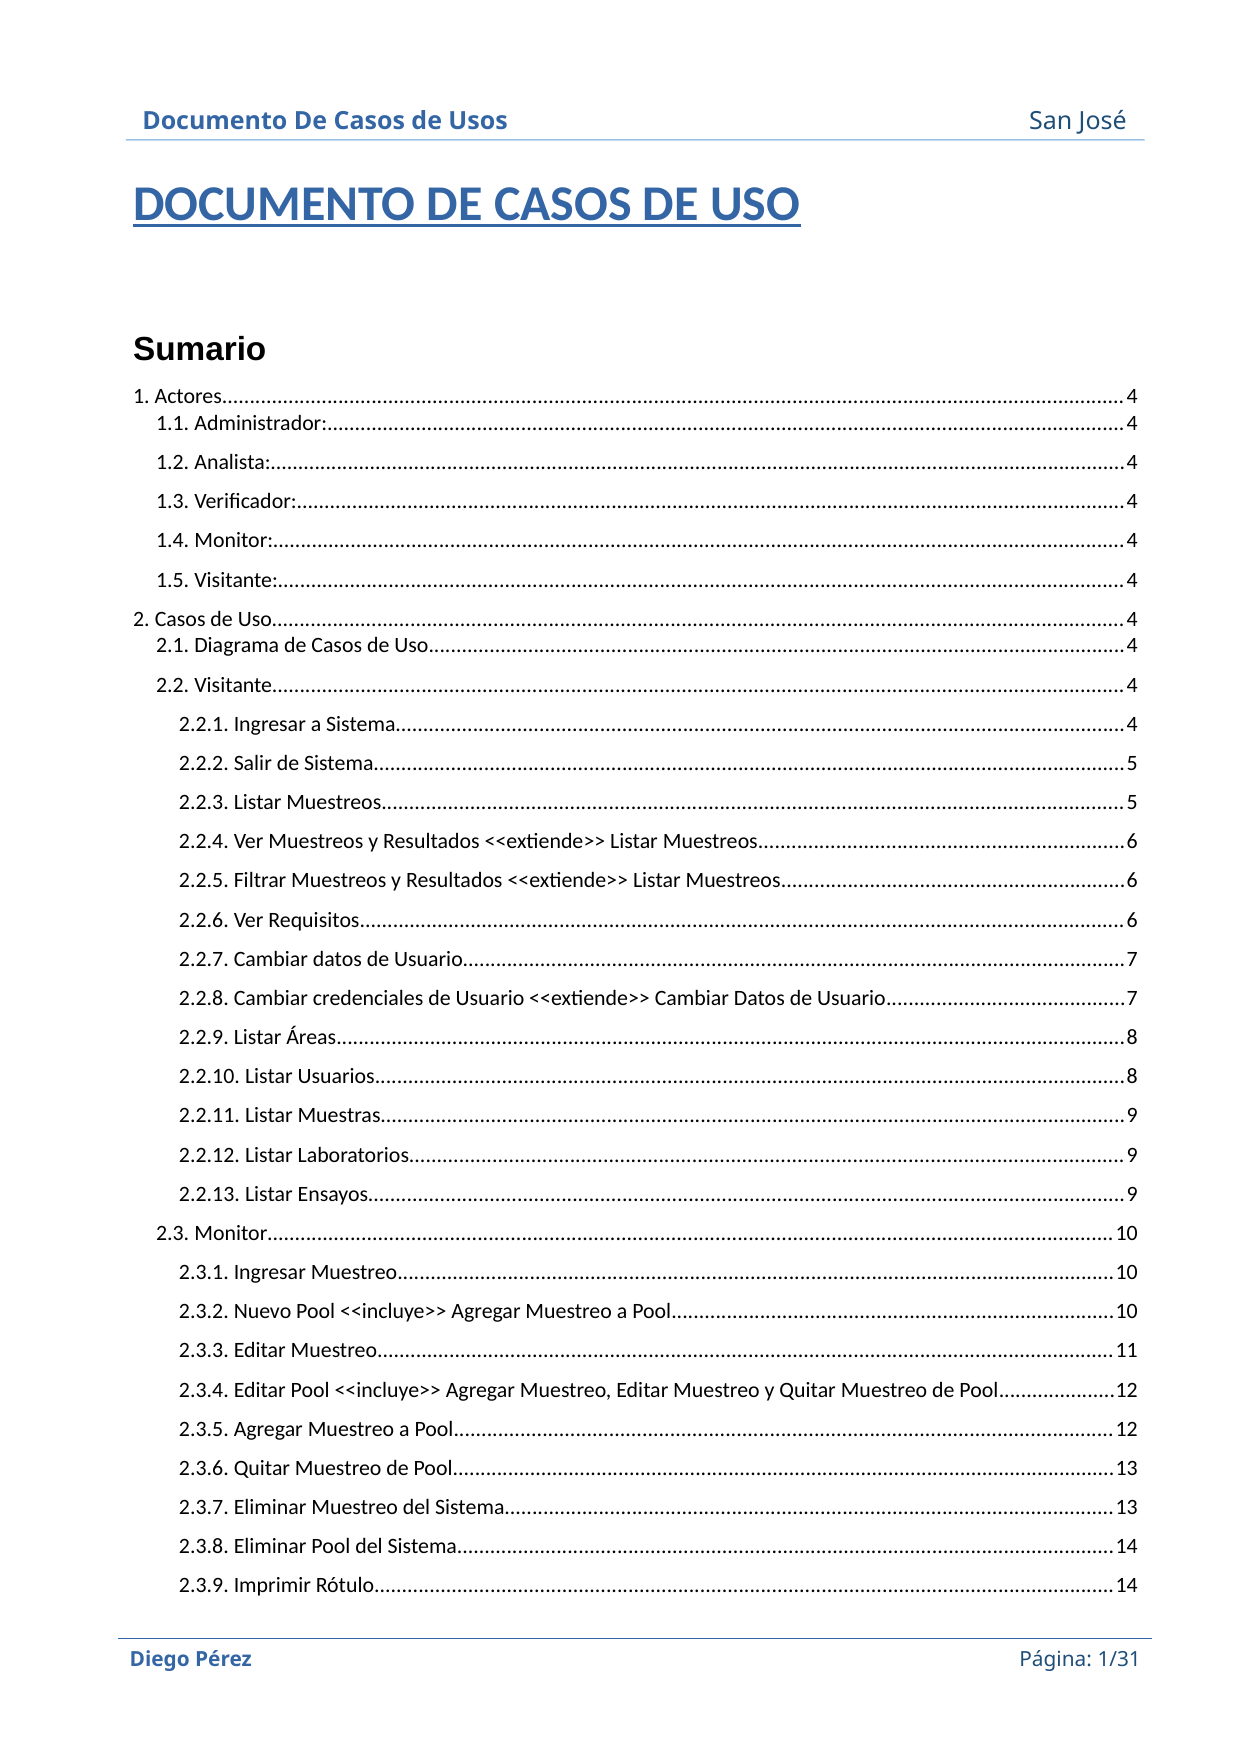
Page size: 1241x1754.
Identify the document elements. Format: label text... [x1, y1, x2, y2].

text 2.2. Visitante 4 [156, 671, 1137, 697]
text 2. Casos de Uso 4 [133, 605, 1137, 632]
text 1.3. Verificador: 4 [156, 487, 1137, 514]
text 2.1. Diagrama de Casos de Uso 4 [156, 632, 1137, 658]
text 2.2.7. Cambiar datos de Usuario 7 [179, 945, 1137, 972]
text 2.2.5. Filtrar Muestreos y Resultados <<extiende>> Listar Muestreos 6 [179, 867, 1137, 893]
subtitle Sumario [133, 328, 1137, 367]
text 2.3.4. Editar Pool <<incluye>> Agregar Muestreo, Editar Muestreo y Quitar Muestreo de Pool 12 [179, 1376, 1137, 1402]
text 2.2.12. Listar Laboratorios 9 [179, 1141, 1137, 1167]
text 2.3.5. Agregar Muestreo a Pool 12 [179, 1415, 1137, 1442]
text Documento de casos de uso [133, 172, 1137, 233]
text 2.3.6. Quitar Muestreo de Pool 13 [179, 1454, 1137, 1481]
text 2.2.13. Listar Ensayos 9 [179, 1180, 1137, 1207]
text 2.2.2. Salir de Sistema 5 [179, 749, 1137, 776]
text 1. Actores 4 [133, 382, 1137, 409]
text 2.2.1. Ingresar a Sistema 4 [179, 710, 1137, 737]
text 2.3.1. Ingresar Muestreo 10 [179, 1258, 1137, 1285]
text 2.2.3. Listar Muestreos 5 [179, 788, 1137, 815]
text 1.1. Administrador: 4 [156, 409, 1137, 436]
text 2.2.9. Listar Áreas 8 [179, 1023, 1137, 1050]
text 2.3. Monitor 10 [156, 1219, 1137, 1246]
text 2.3.2. Nuevo Pool <<incluye>> Agregar Muestreo a Pool 10 [179, 1297, 1137, 1324]
text 2.2.6. Ver Requisitos 6 [179, 906, 1137, 932]
text 2.2.11. Listar Muestras 9 [179, 1102, 1137, 1128]
text 2.2.4. Ver Muestreos y Resultados <<extiende>> Listar Muestreos 6 [179, 827, 1137, 854]
text 2.3.3. Editar Muestreo 11 [179, 1337, 1137, 1363]
text 2.3.7. Eliminar Muestreo del Sistema 13 [179, 1493, 1137, 1520]
text 2.3.9. Imprimir Rótulo 14 [179, 1572, 1137, 1598]
text 1.5. Visitante: 4 [156, 566, 1137, 592]
text 1.4. Monitor: 4 [156, 527, 1137, 553]
text 2.3.8. Eliminar Pool del Sistema 14 [179, 1532, 1137, 1559]
text 2.2.8. Cambiar credenciales de Usuario <<extiende>> Cambiar Datos de Usuario 7 [179, 984, 1137, 1011]
text 2.2.10. Listar Usuarios 8 [179, 1062, 1137, 1089]
text 1.2. Analista: 4 [156, 448, 1137, 475]
